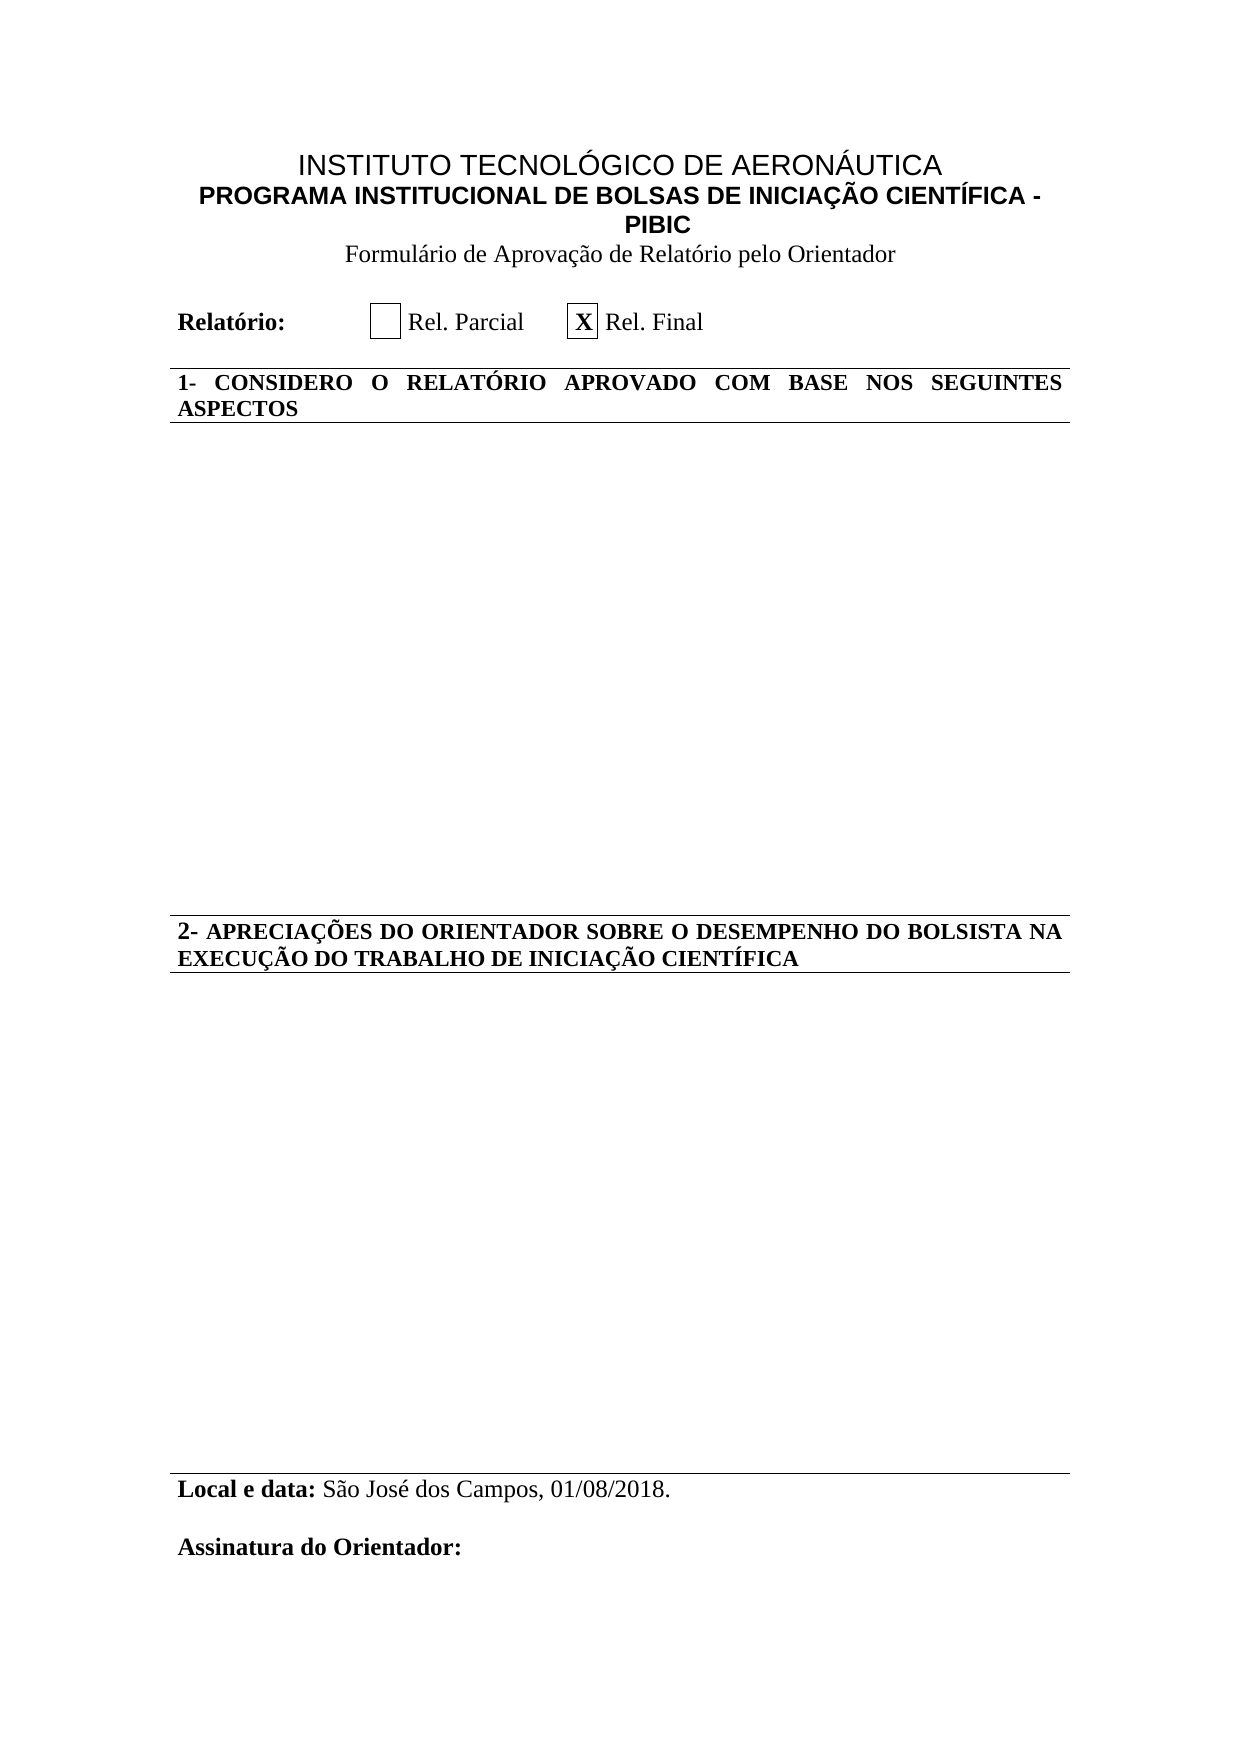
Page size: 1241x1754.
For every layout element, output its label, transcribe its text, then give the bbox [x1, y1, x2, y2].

text Assinatura do Orientador: [177, 1532, 1063, 1561]
table_header [170, 268, 371, 303]
table_header 1- CONSIDERO O RELATÓRIO APROVADO COM BASE NOS SEGUINTES ASPECTOS [170, 369, 1070, 422]
table_cell Rel. Final [598, 303, 1070, 338]
table_cell [170, 973, 1070, 1473]
table_cell X [568, 304, 597, 338]
table_cell Relatório: [170, 303, 370, 338]
table_cell [371, 304, 400, 338]
text Formulário de Aprovação de Relatório pelo Orientador [177, 239, 1063, 267]
text INSTITUTO TECNOLÓGICO DE AERONÁUTICA [177, 148, 1063, 181]
subtitle PROGRAMA INSTITUCIONAL DE BOLSAS DE INICIAÇÃO CIENTÍFICA - PIBIC [177, 181, 1063, 239]
table_cell [170, 423, 1070, 915]
text Local e data: São José dos Campos, 01/08/2018. [177, 1474, 1063, 1503]
table_cell 2- APRECIAÇÕES DO ORIENTADOR SOBRE O DESEMPENHO DO BOLSISTA NA EXECUÇÃO DO TRABALHO DE INICIAÇÃO CIENTÍFICA [170, 916, 1070, 972]
table_cell Rel. Parcial [401, 303, 567, 338]
table_header [371, 268, 1070, 303]
